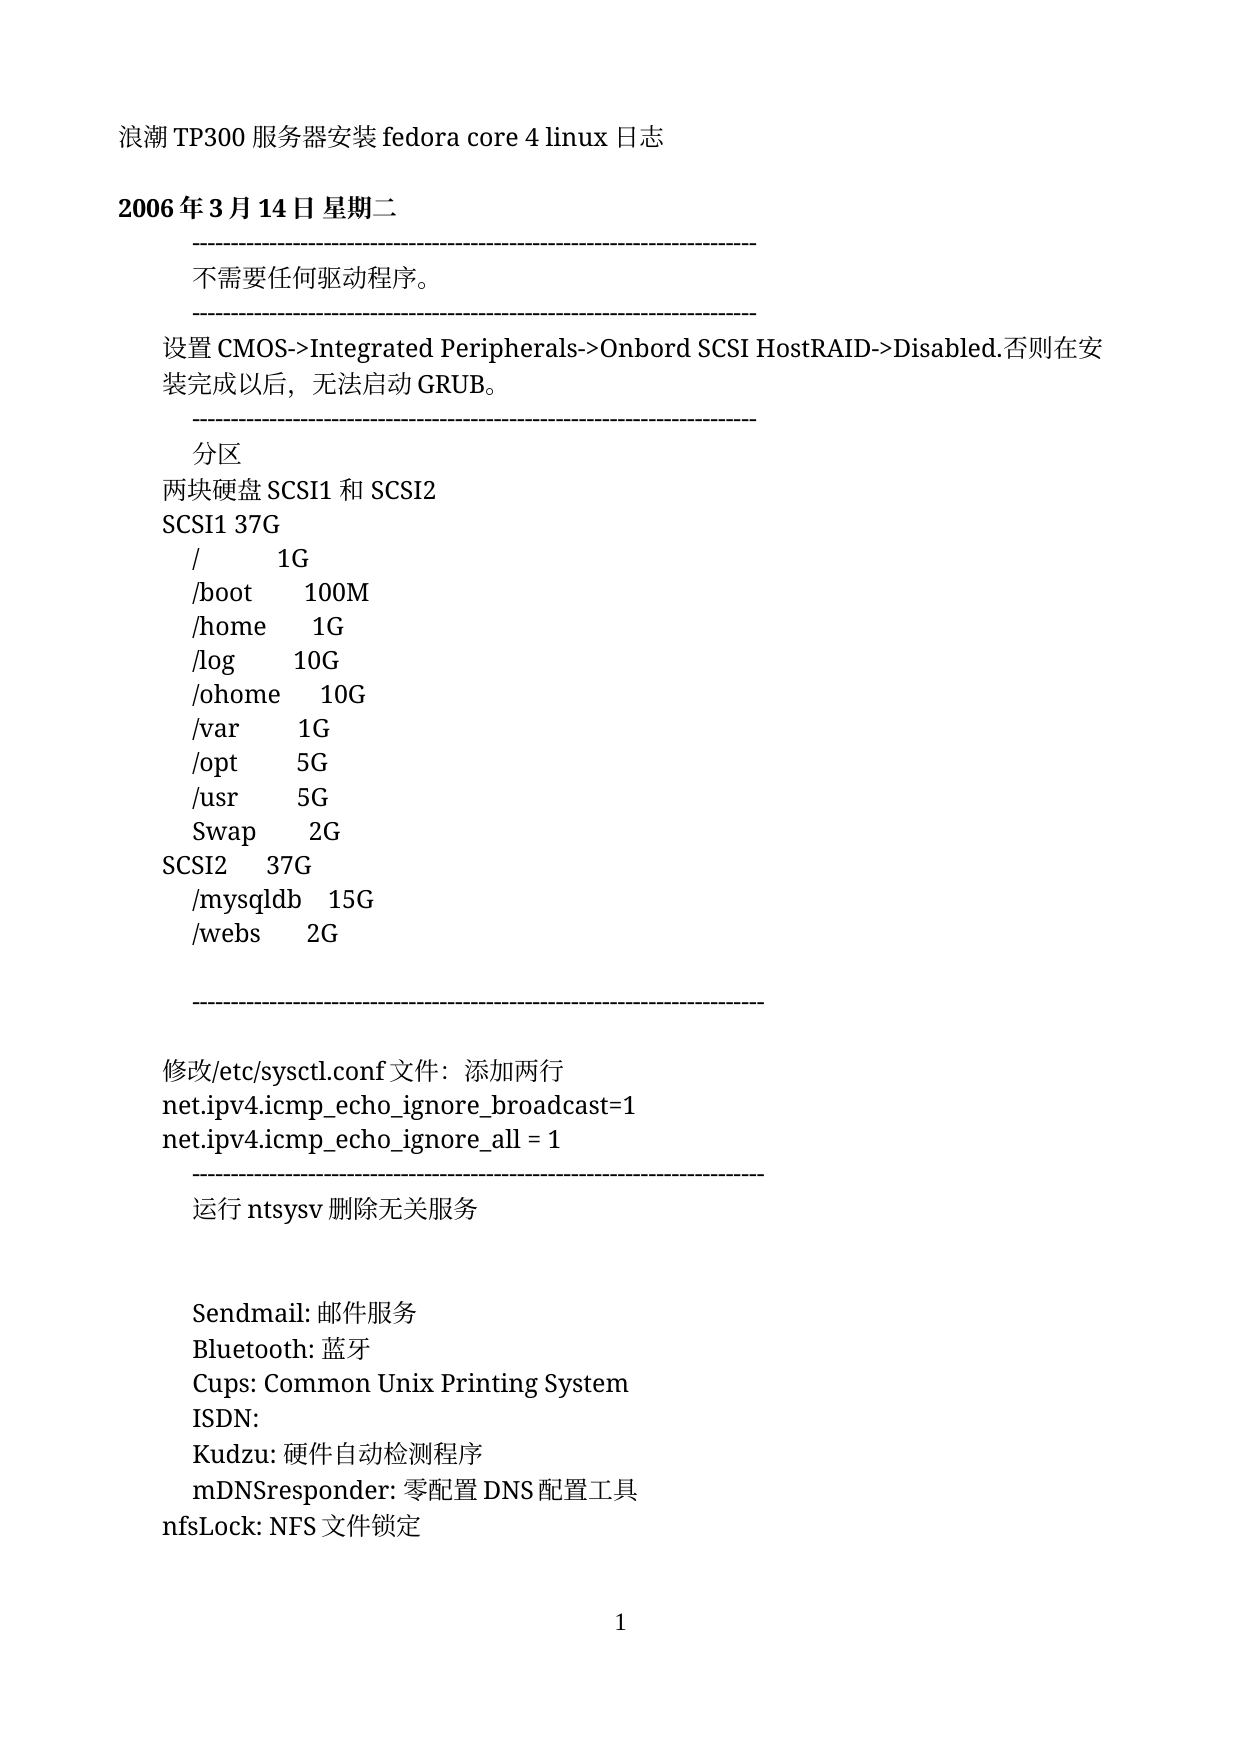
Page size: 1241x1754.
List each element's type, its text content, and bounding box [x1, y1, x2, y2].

text ------------------------------------------------------------------------- [118, 401, 1122, 434]
text SCSI1 37G [118, 507, 1122, 541]
text /opt 5G [118, 745, 1122, 779]
text /mysqldb 15G [118, 881, 1122, 915]
text Cups: Common Unix Printing System [118, 1366, 1122, 1400]
text /ohome 10G [118, 677, 1122, 711]
text 运行ntsysv删除无关服务 [118, 1190, 1122, 1226]
text / 1G [118, 541, 1122, 575]
text 修改/etc/sysctl.conf文件：添加两行 [118, 1052, 1122, 1088]
text 分区 [118, 434, 1122, 471]
text /webs 2G [118, 915, 1122, 949]
text 不需要任何驱动程序。 [118, 258, 1122, 294]
text mDNSresponder: 零配置DNS配置工具 [118, 1470, 1122, 1506]
text 设置CMOS->Integrated Peripherals->Onbord SCSI HostRAID->Disabled.否则在安装完成以后，无法启动GRUB。 [162, 328, 1122, 401]
text ------------------------------------------------------------------------- [118, 294, 1122, 328]
text nfsLock: NFS文件锁定 [118, 1506, 1122, 1542]
text ISDN: [118, 1400, 1122, 1434]
text Bluetooth: 蓝牙 [118, 1330, 1122, 1366]
text net.ipv4.icmp_echo_ignore_broadcast=1 net.ipv4.icmp_echo_ignore_all = 1 [162, 1088, 1122, 1156]
text 两块硬盘SCSI1 和 SCSI2 [118, 471, 1122, 507]
text SCSI2 37G [118, 847, 1122, 881]
text Kudzu: 硬件自动检测程序 [118, 1434, 1122, 1470]
text 浪潮TP300 服务器安装fedora core 4 linux 日志 [118, 118, 1122, 154]
text /usr 5G [118, 779, 1122, 813]
text /var 1G [118, 711, 1122, 745]
text /log 10G [118, 643, 1122, 677]
text Swap 2G [118, 813, 1122, 847]
text 2006年3月14日 星期二 [118, 188, 1122, 224]
text ------------------------------------------------------------------------- [118, 224, 1122, 258]
text /boot 100M [118, 575, 1122, 609]
text Sendmail: 邮件服务 [118, 1294, 1122, 1330]
text /home 1G [118, 609, 1122, 643]
text -------------------------------------------------------------------------- [118, 1156, 1122, 1190]
text -------------------------------------------------------------------------- [118, 983, 1122, 1018]
